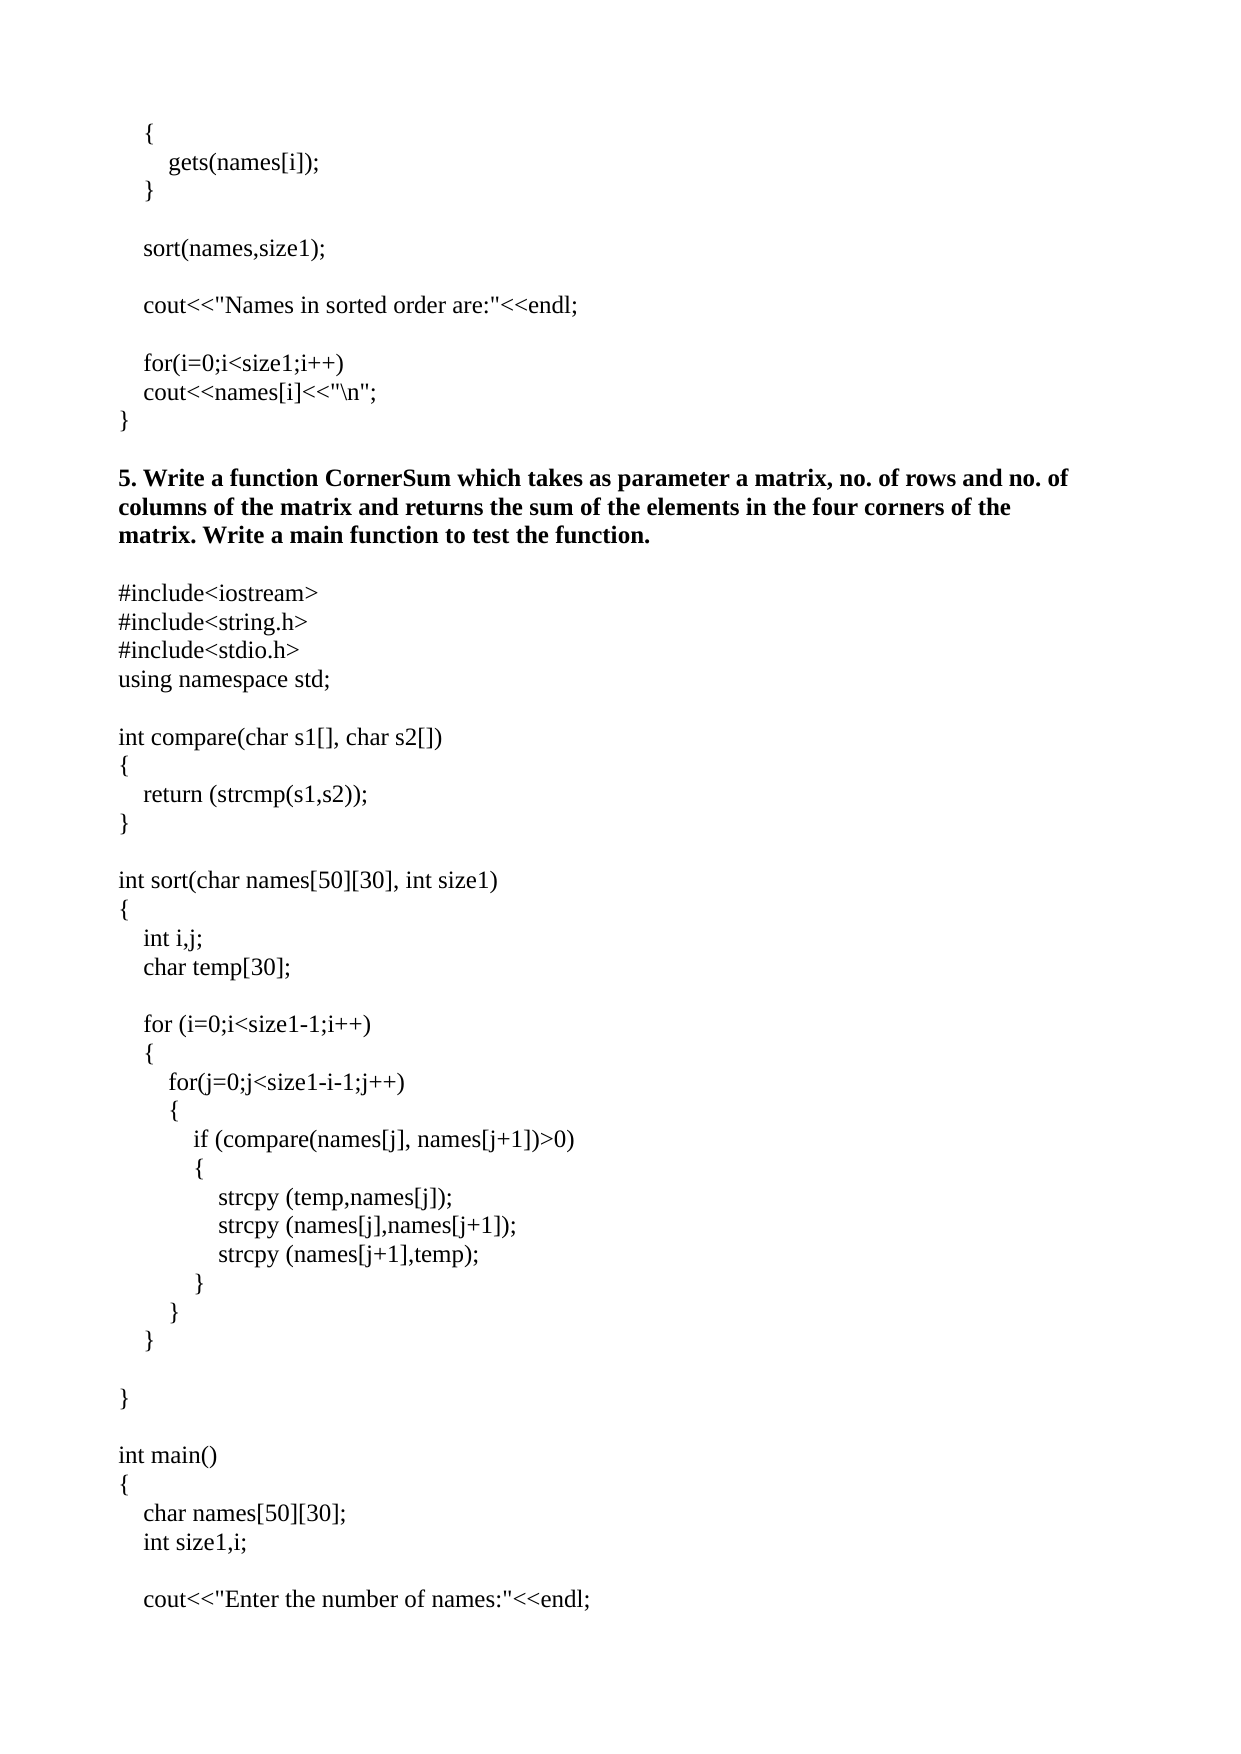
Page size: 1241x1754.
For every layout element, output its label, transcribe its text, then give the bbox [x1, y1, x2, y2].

text { [118, 1038, 1122, 1067]
text for (i=0;i<size1-1;i++) [118, 1009, 1122, 1038]
text cout<<"Names in sorted order are:"<<endl; [118, 291, 1122, 319]
text columns of the matrix and returns the sum of the elements in the four corners of the [118, 492, 1122, 521]
text #include<iostream> [118, 578, 1122, 607]
text { [118, 751, 1122, 779]
text int main() [118, 1441, 1122, 1469]
text } [118, 1268, 1122, 1297]
text sort(names,size1); [118, 233, 1122, 262]
text strcpy (names[j],names[j+1]); [118, 1211, 1122, 1239]
text for(j=0;j<size1-i-1;j++) [118, 1067, 1122, 1096]
text char temp[30]; [118, 952, 1122, 981]
text } [118, 406, 1122, 434]
text int compare(char s1[], char s2[]) [118, 722, 1122, 751]
text { [118, 1153, 1122, 1182]
text matrix. Write a main function to test the function. [118, 521, 1122, 549]
text cout<<"Enter the number of names:"<<endl; [118, 1584, 1122, 1613]
text int size1,i; [118, 1527, 1122, 1556]
text for(i=0;i<size1;i++) [118, 348, 1122, 377]
text if (compare(names[j], names[j+1])>0) [118, 1124, 1122, 1153]
text { [118, 1096, 1122, 1124]
text #include<stdio.h> [118, 636, 1122, 664]
text strcpy (temp,names[j]); [118, 1182, 1122, 1211]
text { [118, 894, 1122, 923]
text cout<<names[i]<<"\n"; [118, 377, 1122, 406]
text gets(names[i]); [118, 147, 1122, 176]
text } [118, 1383, 1122, 1412]
text int sort(char names[50][30], int size1) [118, 866, 1122, 894]
text return (strcmp(s1,s2)); [118, 779, 1122, 808]
text int i,j; [118, 923, 1122, 952]
text #include<string.h> [118, 607, 1122, 636]
text { [118, 118, 1122, 147]
text 5. Write a function CornerSum which takes as parameter a matrix, no. of rows and no. of [118, 463, 1122, 492]
text } [118, 1326, 1122, 1354]
text using namespace std; [118, 664, 1122, 693]
text char names[50][30]; [118, 1498, 1122, 1527]
text } [118, 176, 1122, 204]
text { [118, 1469, 1122, 1498]
text strcpy (names[j+1],temp); [118, 1239, 1122, 1268]
text } [118, 1297, 1122, 1326]
text } [118, 808, 1122, 837]
